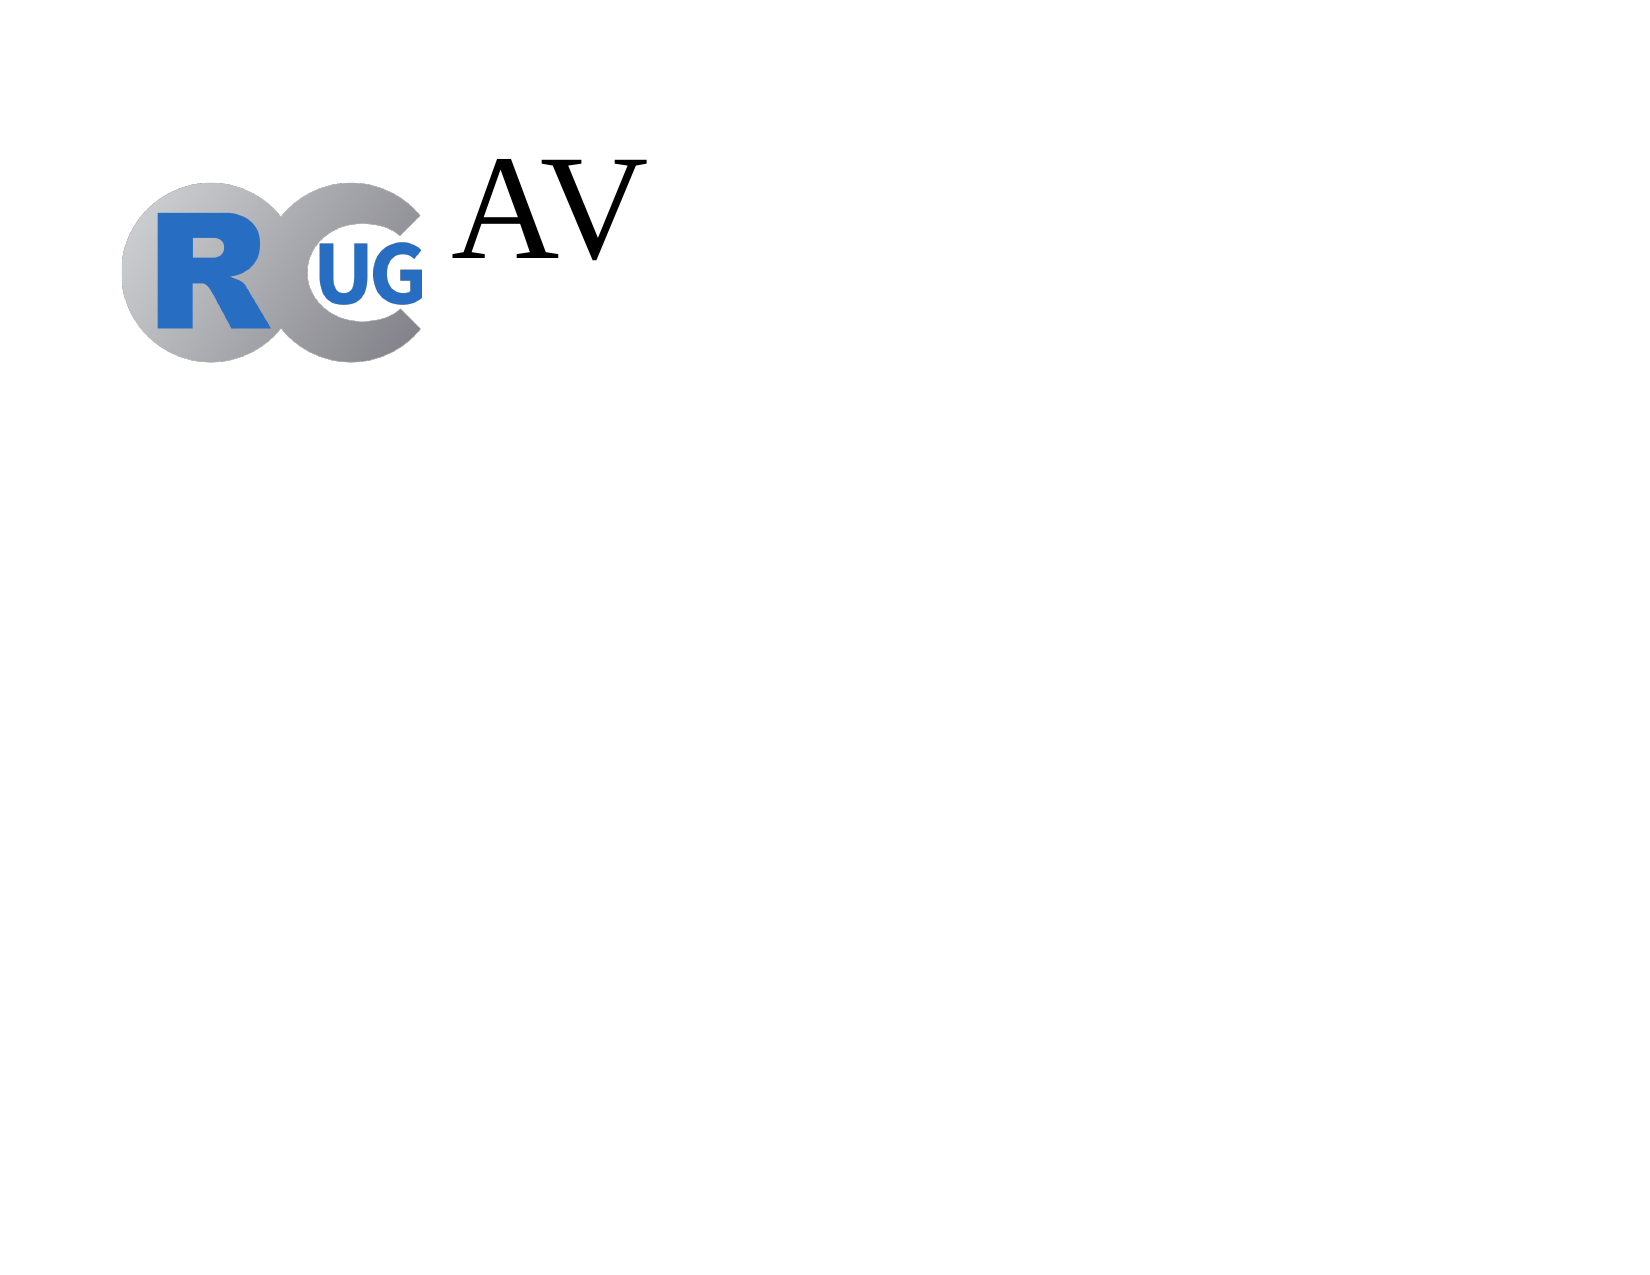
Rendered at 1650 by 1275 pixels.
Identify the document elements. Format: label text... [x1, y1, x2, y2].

text AV [118, 118, 1532, 291]
picture [121, 122, 422, 423]
